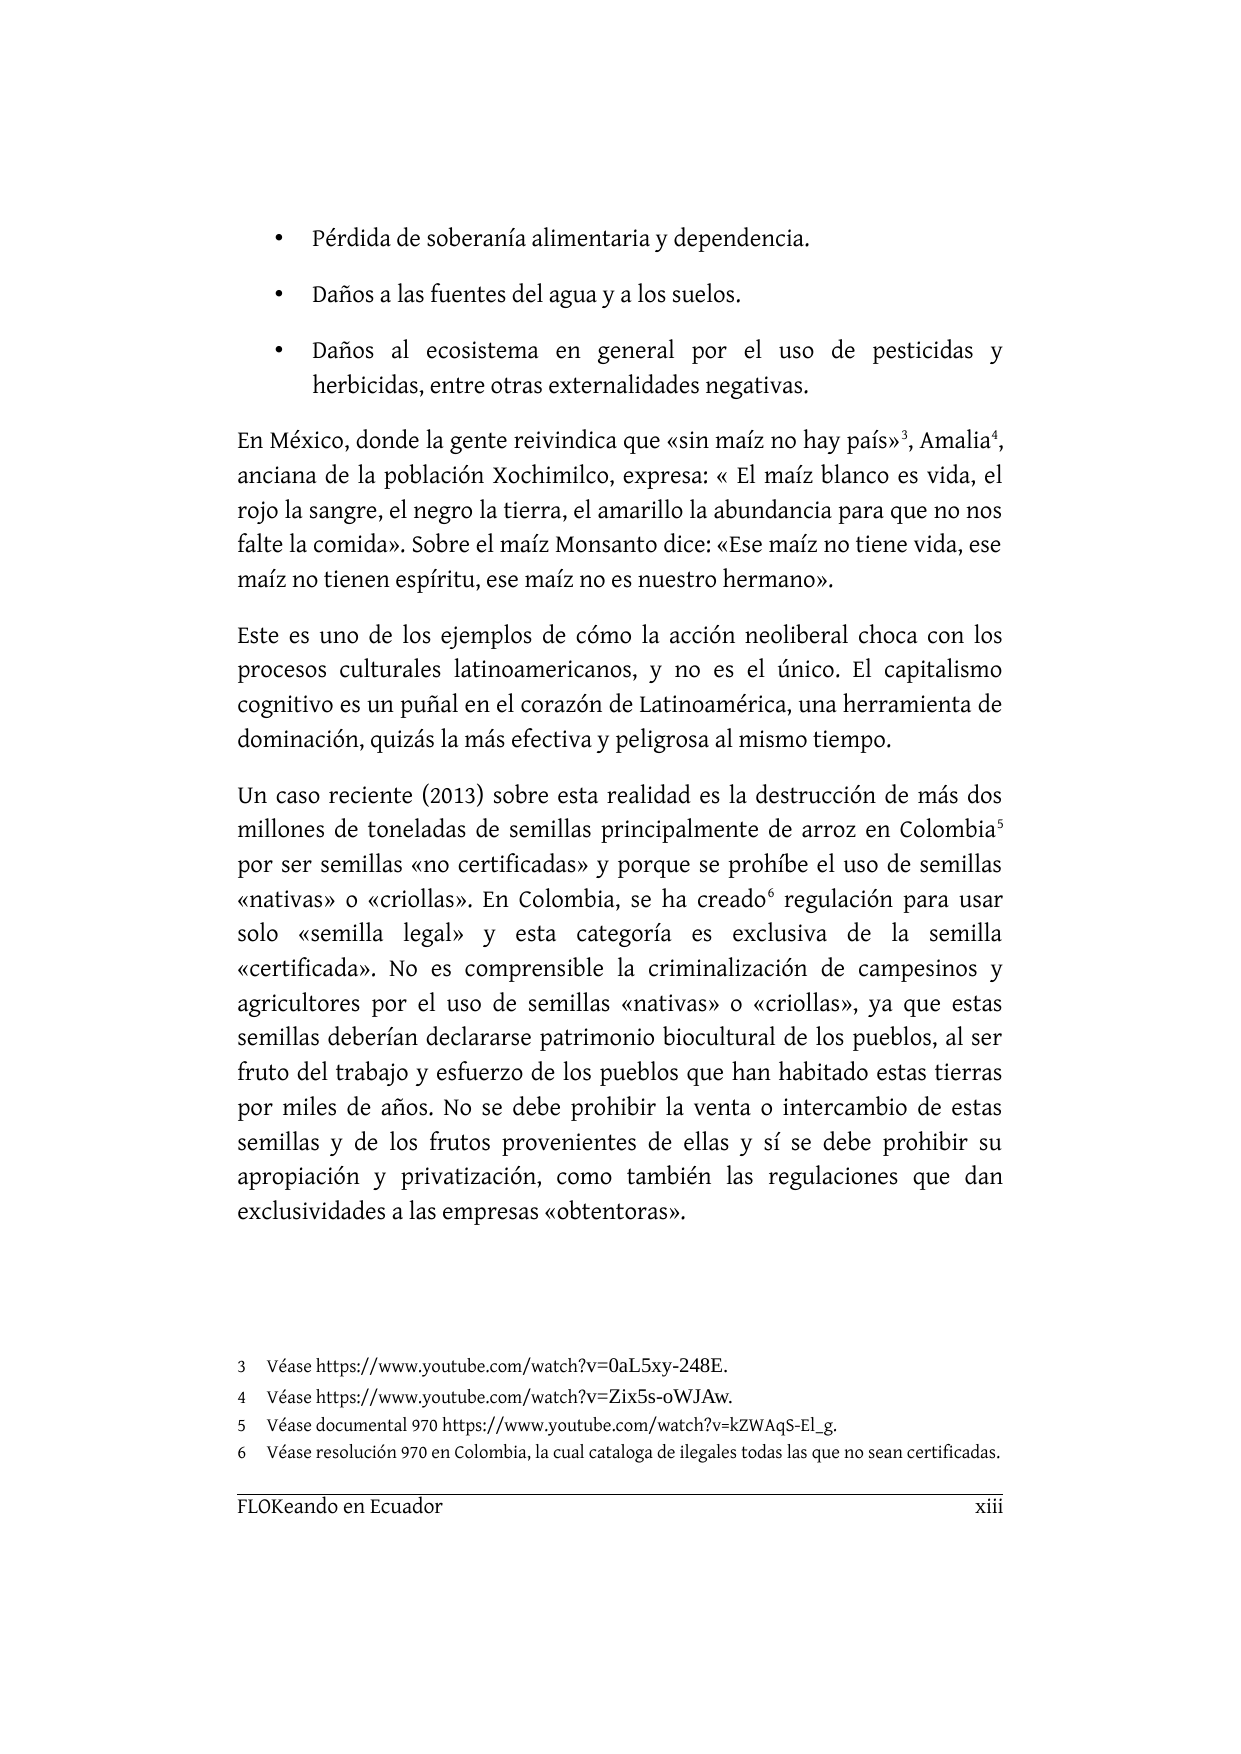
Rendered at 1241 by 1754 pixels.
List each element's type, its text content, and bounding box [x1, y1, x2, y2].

text Este es uno de los ejemplos de cómo la acción neoliberal choca con los procesos culturales latinoamericanos, y no es el único. El capitalismo cognitivo es un puñal en el corazón de Latinoamérica, una herramienta de dominación, quizás la más efectiva y peligrosa al mismo tiempo. [237, 621, 1003, 754]
list Pérdida de soberanía alimentaria y dependencia. [274, 225, 1003, 254]
list Daños al ecosistema en general por el uso de pesticidas y herbicidas, entre otras externalidades negativas. [274, 336, 1003, 400]
text En México, donde la gente reivindica que «sin maíz no hay país», Amalia, anciana de la población Xochimilco, expresa: « El maíz blanco es vida, el rojo la sangre, el negro la tierra, el amarillo la abundancia para que no nos falte la comida». Sobre el maíz Monsanto dice: «Ese maíz no tiene vida, ese maíz no tienen espíritu, ese maíz no es nuestro hermano». [237, 427, 1003, 594]
text Véase https://www.youtube.com/watch?v=0aL5xy-248E. [237, 1353, 1003, 1378]
text Véase https://www.youtube.com/watch?v=Zix5s-oWJAw. [237, 1384, 1003, 1408]
text Véase documental 970 https://www.youtube.com/watch?v=kZWAqS-El_g. [237, 1414, 1003, 1436]
list Daños a las fuentes del agua y a los suelos. [274, 281, 1003, 310]
text Un caso reciente (2013) sobre esta realidad es la destrucción de más dos millones de toneladas de semillas principalmente de arroz en Colombia por ser semillas «no certificadas» y porque se prohíbe el uso de semillas «nativas» o «criollas». En Colombia, se ha creado regulación para usar solo «semilla legal» y esta categoría es exclusiva de la semilla «certificada». No es comprensible la criminalización de campesinos y agricultores por el uso de semillas «nativas» o «criollas», ya que estas semillas deberían declararse patrimonio biocultural de los pueblos, al ser fruto del trabajo y esfuerzo de los pueblos que han habitado estas tierras por miles de años. No se debe prohibir la venta o intercambio de estas semillas y de los frutos provenientes de ellas y sí se debe prohibir su apropiación y privatización, como también las regulaciones que dan exclusividades a las empresas «obtentoras». [237, 781, 1003, 1226]
text Véase resolución 970 en Colombia, la cual cataloga de ilegales todas las que no sean certificadas. [237, 1442, 1003, 1464]
